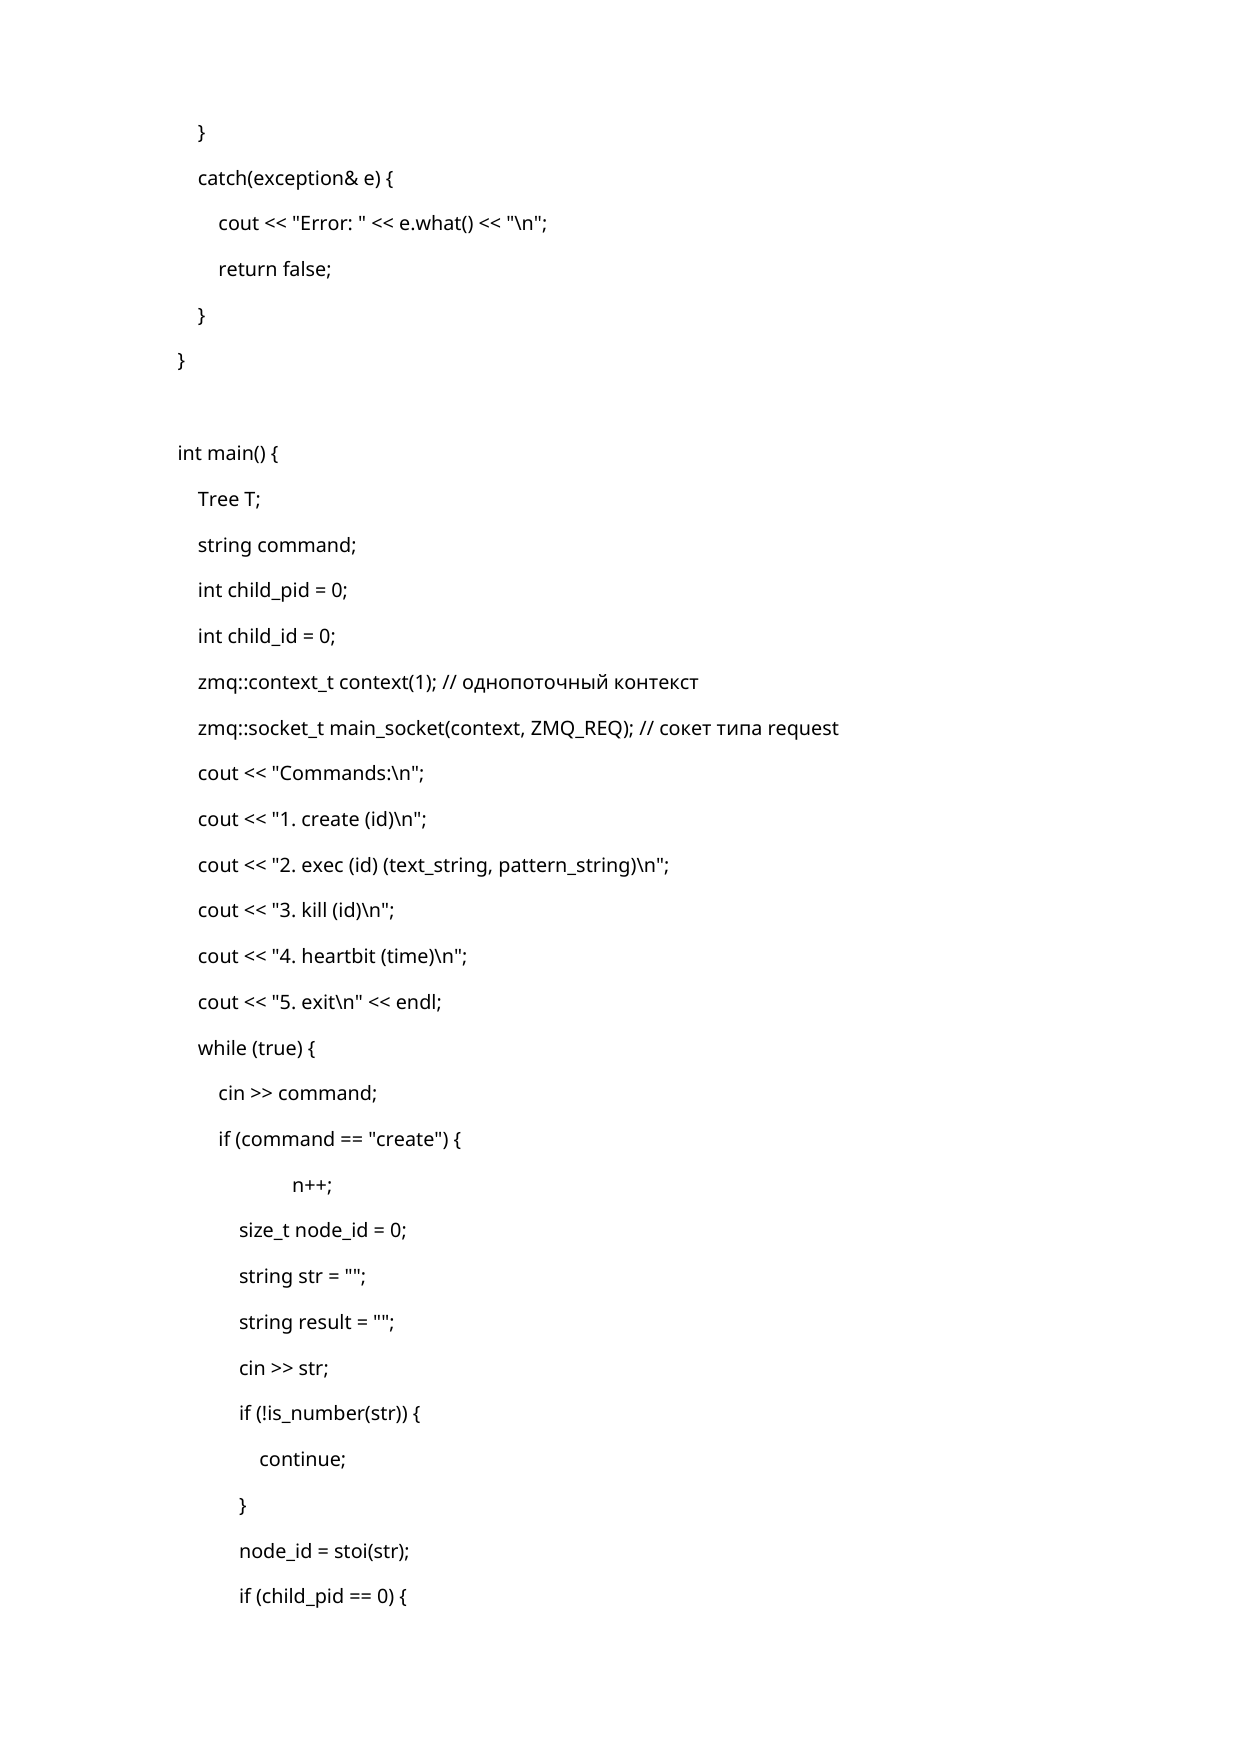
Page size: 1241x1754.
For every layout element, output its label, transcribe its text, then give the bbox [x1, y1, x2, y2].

text n++; [177, 1171, 1152, 1198]
text cout << "Error: " << e.what() << "\n"; [177, 209, 1152, 237]
text catch(exception& e) { [177, 164, 1152, 191]
text Tree T; [177, 485, 1152, 512]
text if (command == "create") { [177, 1125, 1152, 1152]
text return false; [177, 255, 1152, 282]
text continue; [177, 1445, 1152, 1472]
text string result = ""; [177, 1308, 1152, 1335]
text string command; [177, 531, 1152, 558]
text if (child_pid == 0) { [177, 1583, 1152, 1609]
text } [177, 118, 1152, 145]
text cout << "3. kill (id)\n"; [177, 897, 1152, 924]
text zmq::socket_t main_socket(context, ZMQ_REQ); // сокет типа request [177, 714, 1152, 741]
text zmq::context_t context(1); // однопоточный контекст [177, 668, 1152, 695]
text cout << "Commands:\n"; [177, 759, 1152, 786]
text cout << "4. heartbit (time)\n"; [177, 942, 1152, 969]
text cout << "5. exit\n" << endl; [177, 988, 1152, 1015]
text int child_id = 0; [177, 622, 1152, 649]
text cout << "2. exec (id) (text_string, pattern_string)\n"; [177, 851, 1152, 878]
text } [177, 347, 1152, 374]
text if (!is_number(str)) { [177, 1400, 1152, 1427]
text while (true) { [177, 1034, 1152, 1061]
text cin >> str; [177, 1354, 1152, 1381]
text } [177, 1491, 1152, 1518]
text } [177, 301, 1152, 328]
text size_t node_id = 0; [177, 1217, 1152, 1244]
text cout << "1. create (id)\n"; [177, 805, 1152, 832]
text node_id = stoi(str); [177, 1537, 1152, 1564]
text cin >> command; [177, 1079, 1152, 1107]
text string str = ""; [177, 1262, 1152, 1289]
text int main() { [177, 439, 1152, 466]
text int child_pid = 0; [177, 577, 1152, 603]
